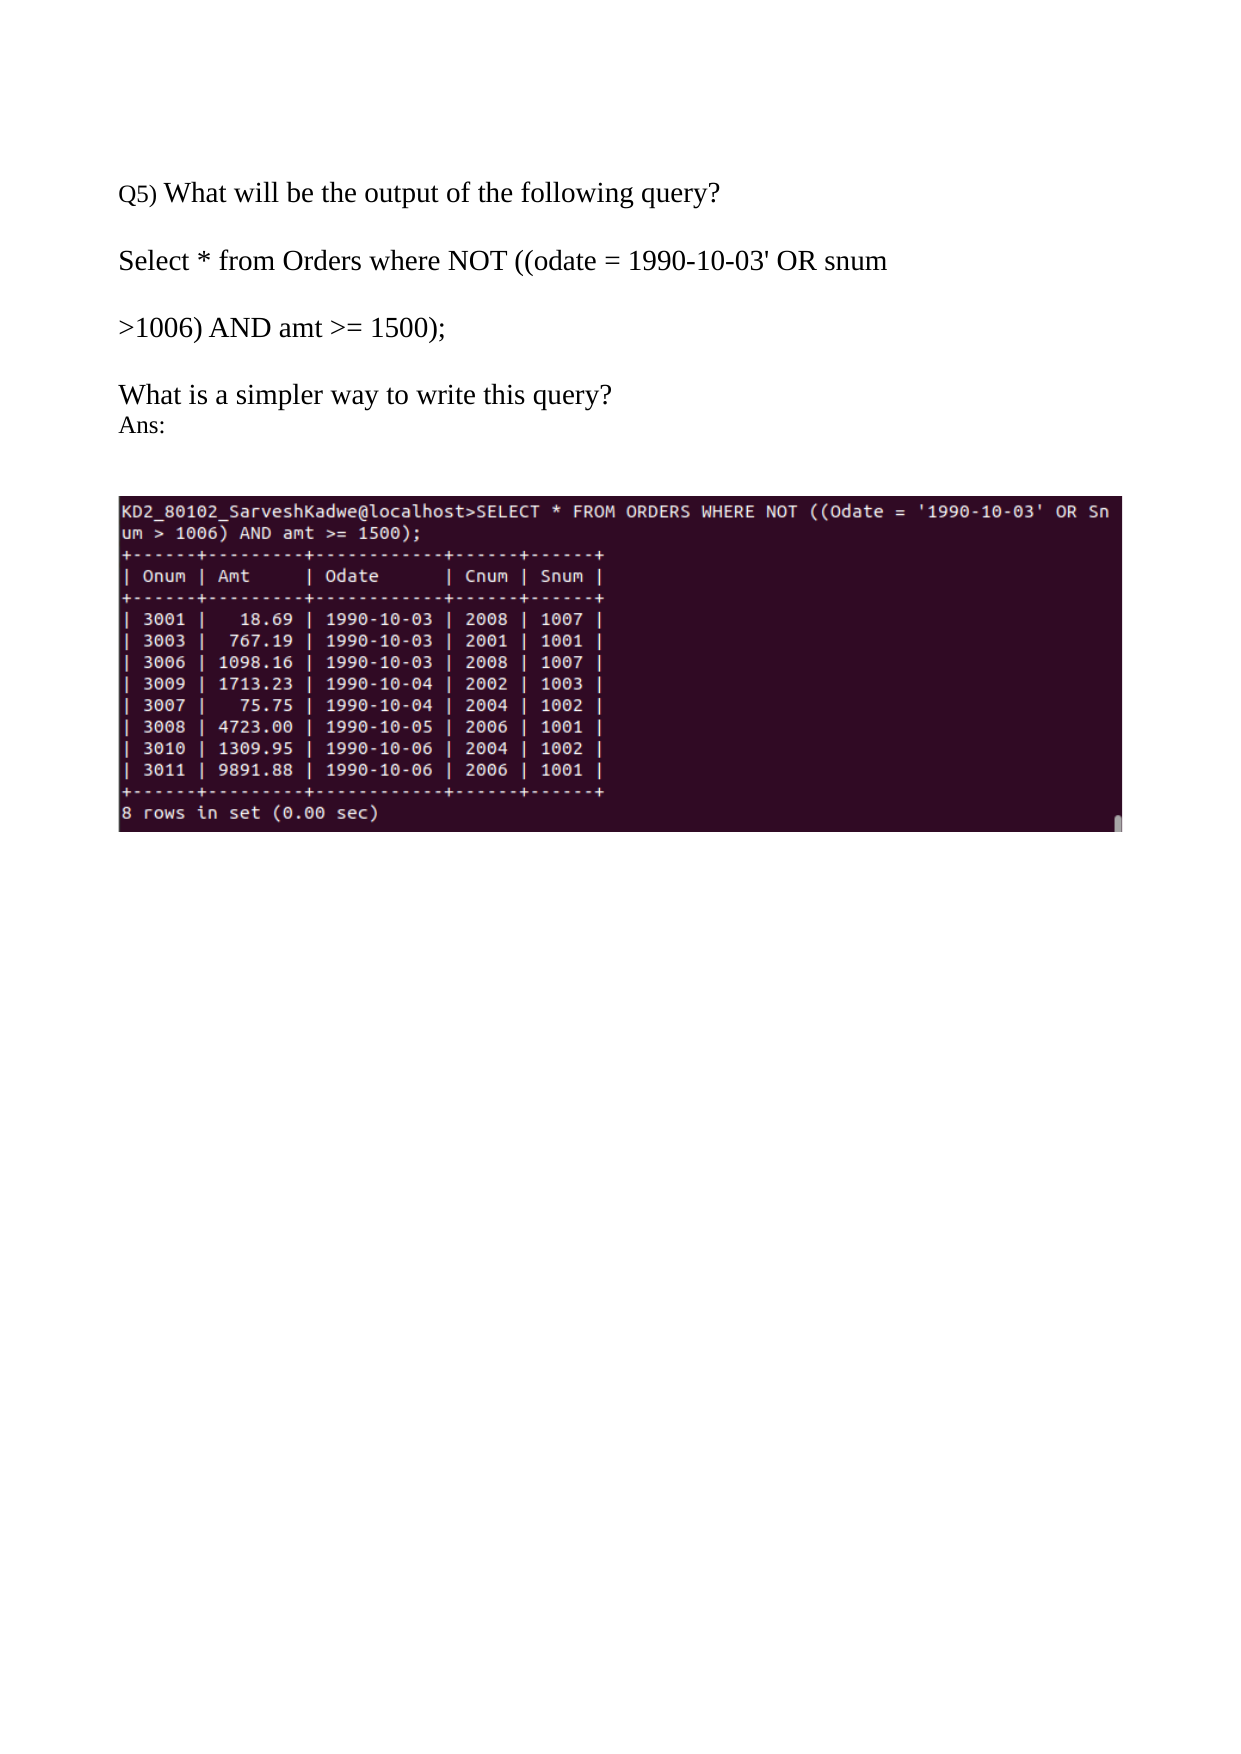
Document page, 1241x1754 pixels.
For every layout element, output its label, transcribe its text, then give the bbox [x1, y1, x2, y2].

text Q5) What will be the output of the following query? [118, 176, 1122, 209]
text >1006) AND amt >= 1500); [118, 310, 1122, 343]
picture [118, 496, 1123, 832]
text Select * from Orders where NOT ((odate = 1990-10-03' OR snum [118, 243, 1122, 276]
text What is a simpler way to write this query? Ans: [118, 377, 1122, 496]
